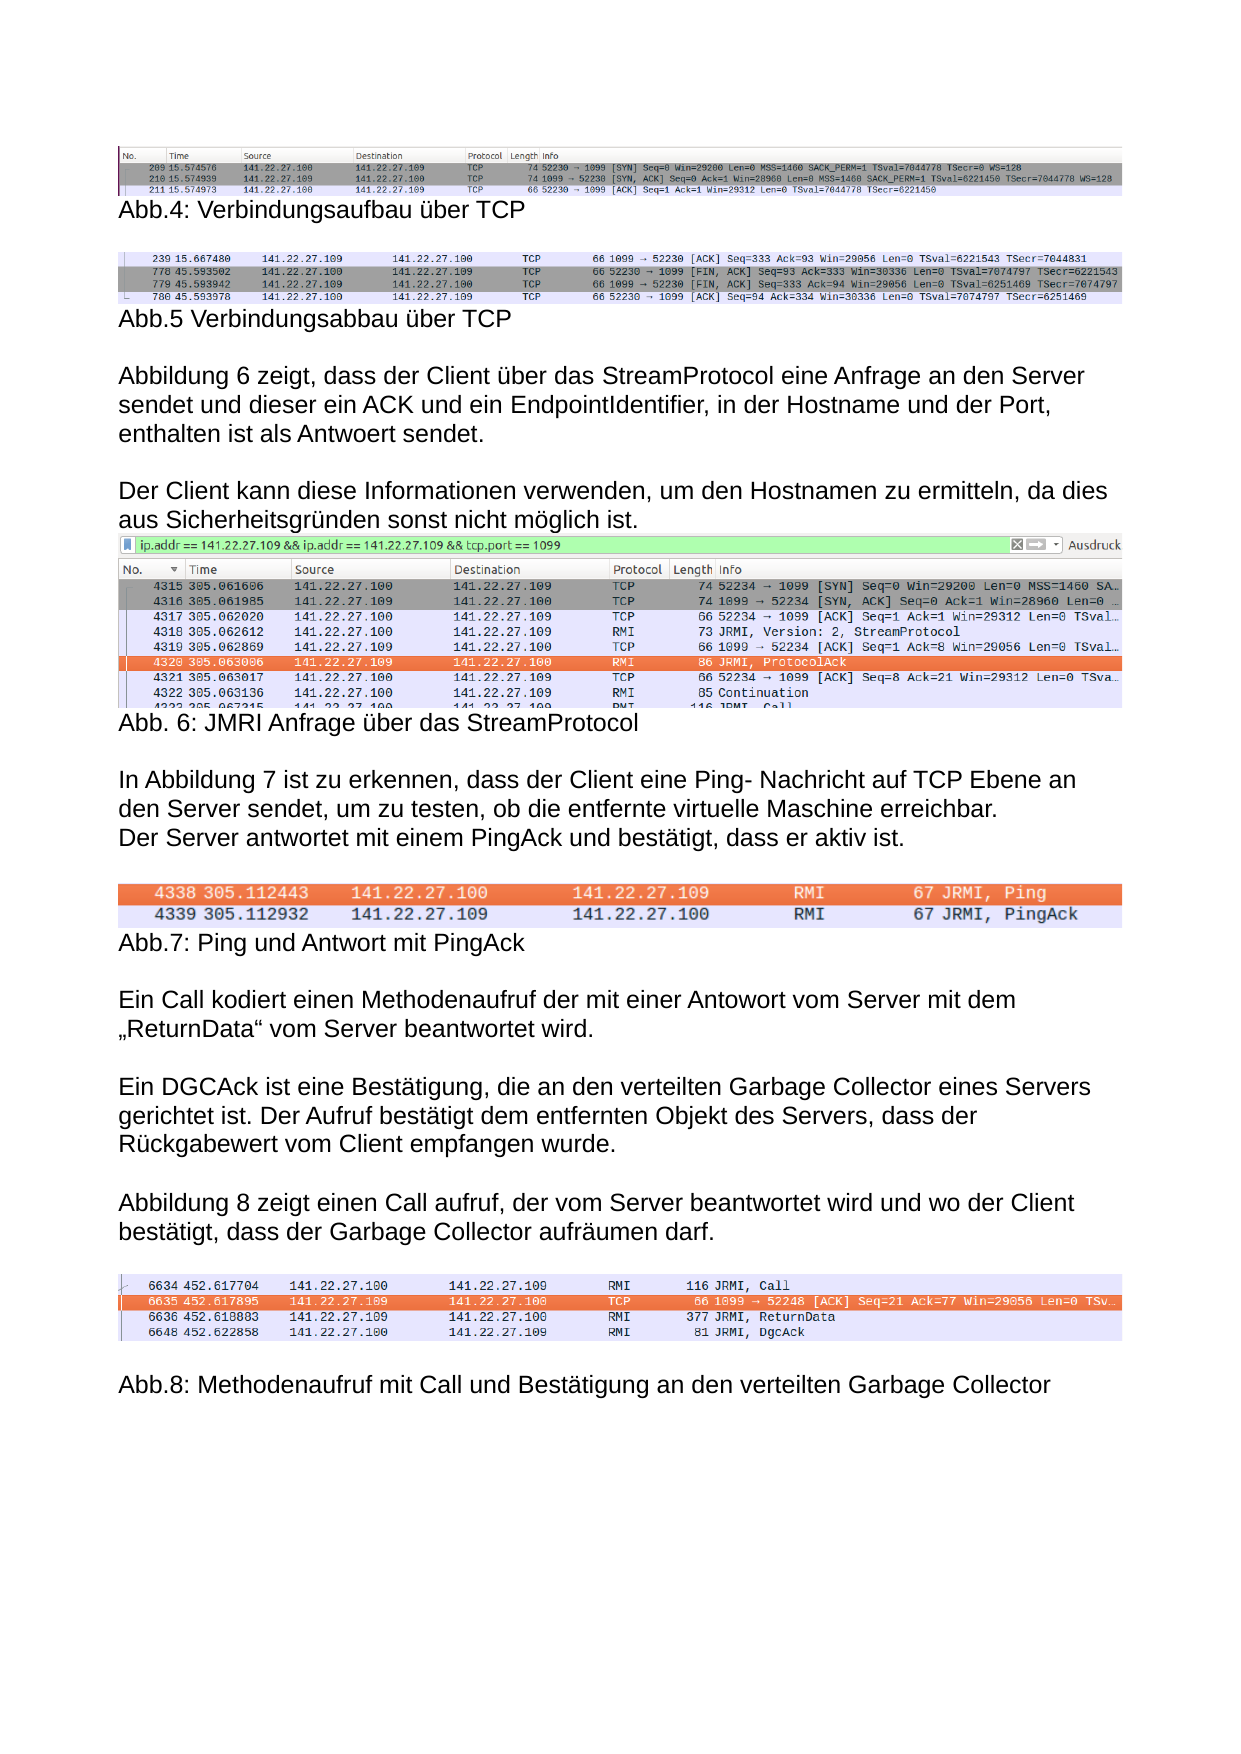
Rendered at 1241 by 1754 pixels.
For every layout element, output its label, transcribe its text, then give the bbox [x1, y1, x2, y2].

picture [118, 883, 1123, 928]
text Abbildung 8 zeigt einen Call aufruf, der vom Server beantwortet wird und wo der Client bestätigt, dass der Garbage Collector aufräumen darf. [118, 1188, 1122, 1245]
text Ein Call kodiert einen Methodenaufruf der mit einer Antowort vom Server mit dem „ReturnData“ vom Server beantwortet wird. [118, 985, 1122, 1042]
text Abb.8: Methodenaufruf mit Call und Bestätigung an den verteilten Garbage Collector [118, 1341, 1122, 1398]
text Abb.4: Verbindungsaufbau über TCP [118, 196, 1122, 224]
picture [118, 1274, 1123, 1341]
text In Abbildung 7 ist zu erkennen, dass der Client eine Ping- Nachricht auf TCP Ebene an den Server sendet, um zu testen, ob die entfernte virtuelle Maschine erreichbar. [118, 765, 1122, 823]
text Ein DGCAck ist eine Bestätigung, die an den verteilten Garbage Collector eines Servers gerichtet ist. Der Aufruf bestätigt dem entfernten Objekt des Servers, dass der Rückgabewert vom Client empfangen wurde. [118, 1072, 1122, 1158]
text Der Client kann diese Informationen verwenden, um den Hostnamen zu ermitteln, da dies aus Sicherheitsgründen sonst nicht möglich ist. [118, 476, 1122, 533]
text Abbildung 6 zeigt, dass der Client über das StreamProtocol eine Anfrage an den Server sendet und dieser ein ACK und ein EndpointIdentifier, in der Hostname und der Port, enthalten ist als Antwoert sendet. [118, 361, 1122, 447]
picture [118, 146, 1123, 196]
picture [118, 252, 1123, 304]
text Abb. 6: JMRI Anfrage über das StreamProtocol [118, 708, 1122, 736]
picture [118, 533, 1123, 708]
text Abb.7: Ping und Antwort mit PingAck [118, 928, 1122, 956]
text Der Server antwortet mit einem PingAck und bestätigt, dass er aktiv ist. [118, 823, 1122, 851]
text Abb.5 Verbindungsabbau über TCP [118, 304, 1122, 332]
